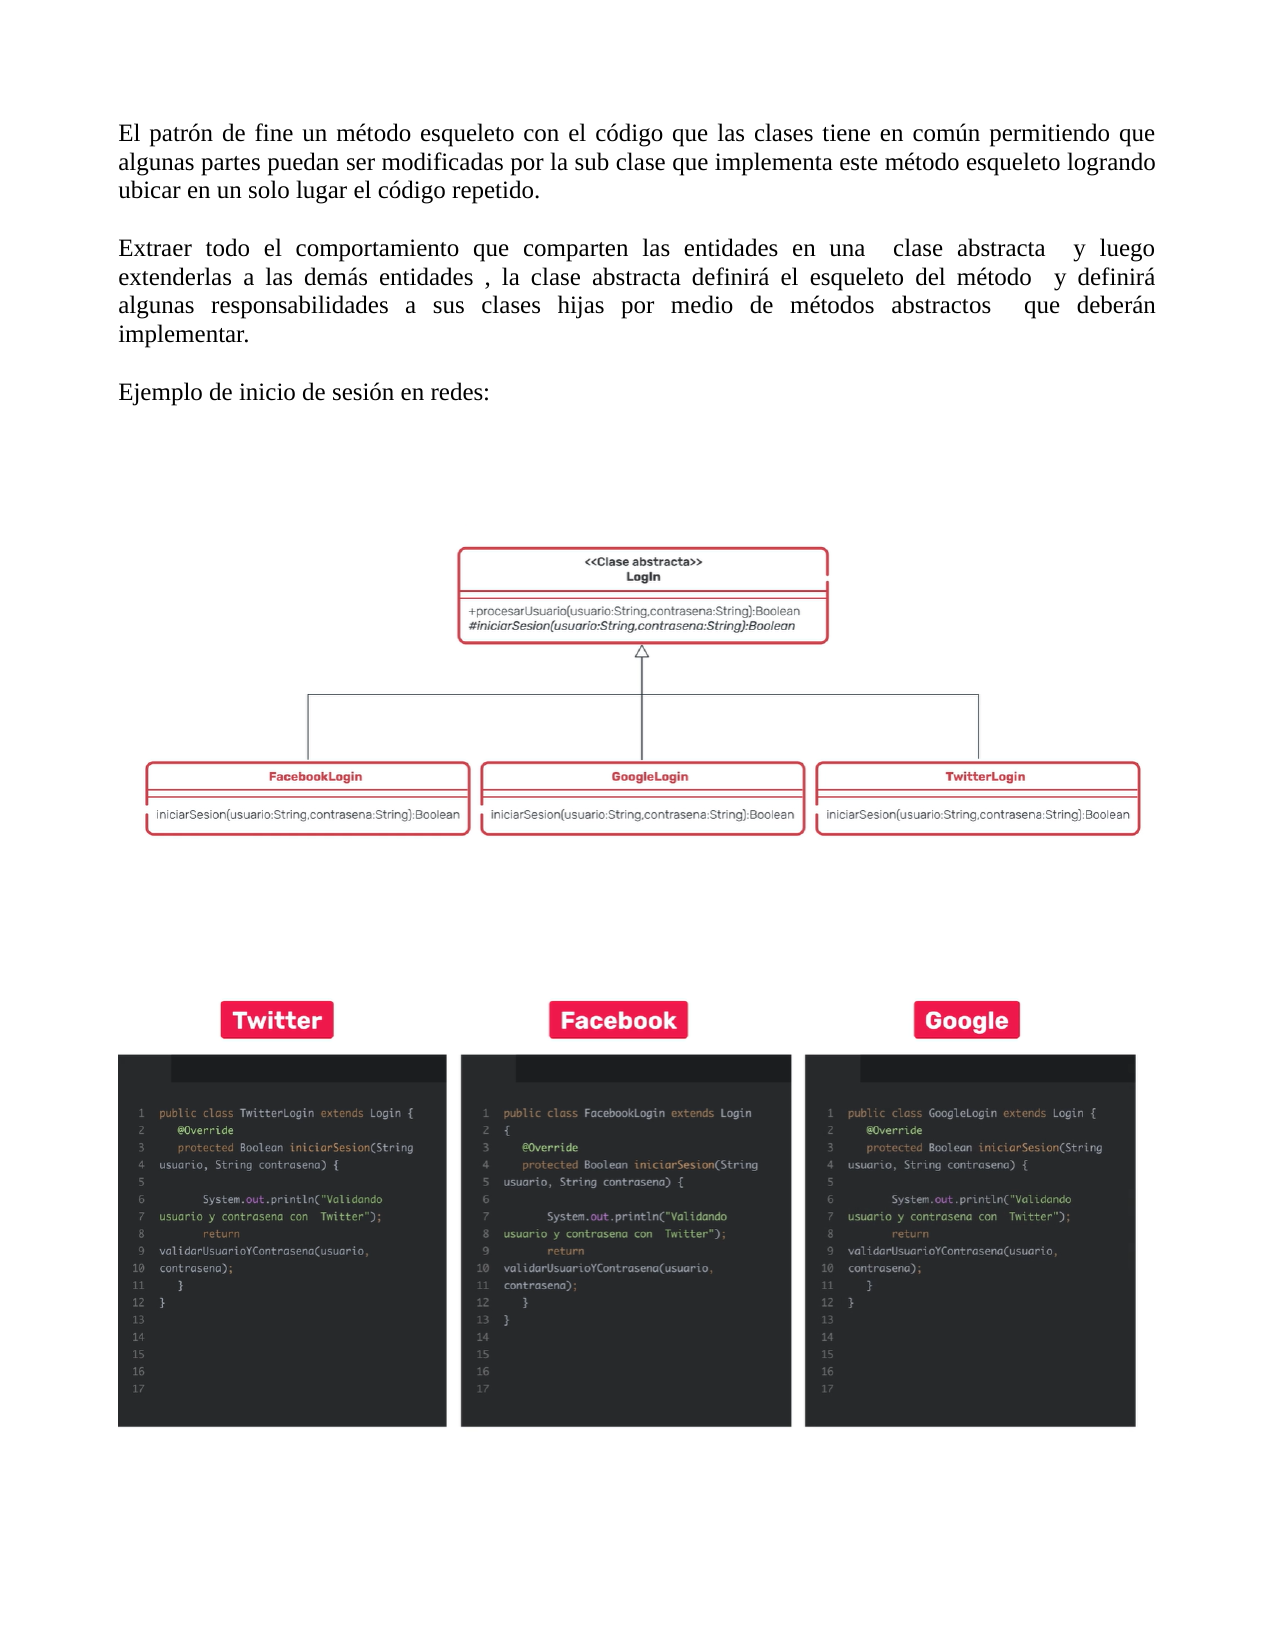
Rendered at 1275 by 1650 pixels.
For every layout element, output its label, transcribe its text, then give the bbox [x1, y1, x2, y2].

picture [118, 463, 1157, 895]
picture [118, 980, 1157, 1457]
text Extraer todo el comportamiento que comparten las entidades en una clase abstracta y luego extenderlas a las demás entidades , la clase abstracta definirá el esqueleto del método y definirá algunas responsabilidades a sus clases hijas por medio de métodos abstractos que deberán implementar. [118, 233, 1157, 348]
text El patrón de fine un método esqueleto con el código que las clases tiene en común permitiendo que algunas partes puedan ser modificadas por la sub clase que implementa este método esqueleto logrando ubicar en un solo lugar el código repetido. [118, 118, 1157, 204]
text Ejemplo de inicio de sesión en redes: [118, 377, 1157, 434]
